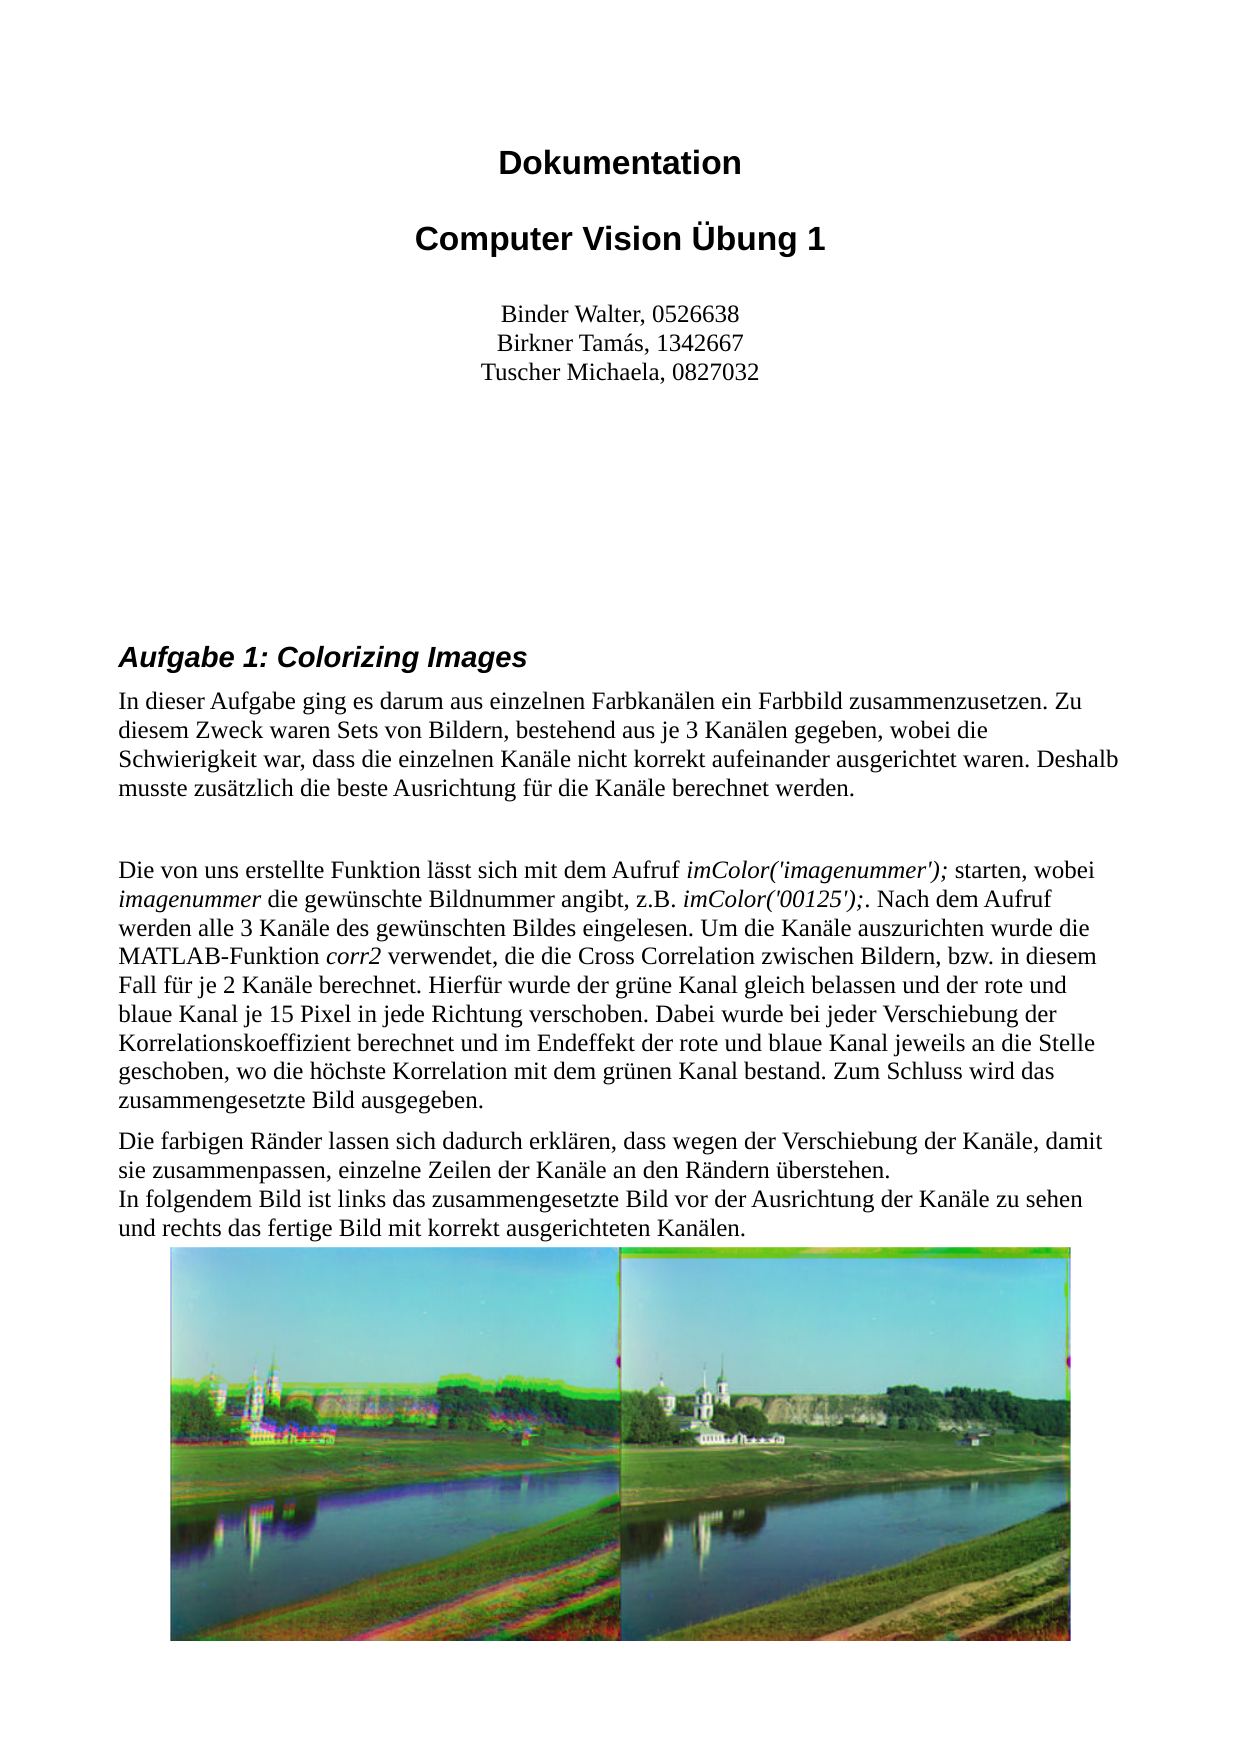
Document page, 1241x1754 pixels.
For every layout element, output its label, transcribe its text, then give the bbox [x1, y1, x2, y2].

text Die farbigen Ränder lassen sich dadurch erklären, dass wegen der Verschiebung der Kanäle, damit sie zusammenpassen, einzelne Zeilen der Kanäle an den Rändern überstehen. [118, 1126, 1122, 1184]
text Tuscher Michaela, 0827032 [118, 357, 1122, 385]
text Binder Walter, 0526638 [118, 299, 1122, 328]
text Die von uns erstellte Funktion lässt sich mit dem Aufruf imColor('imagenummer'); starten, wobei imagenummer die gewünschte Bildnummer angibt, z.B. imColor('00125');. Nach dem Aufruf werden alle 3 Kanäle des gewünschten Bildes eingelesen. Um die Kanäle auszurichten wurde die MATLAB-Funktion corr2 verwendet, die die Cross Correlation zwischen Bildern, bzw. in diesem Fall für je 2 Kanäle berechnet. Hierfür wurde der grüne Kanal gleich belassen und der rote und blaue Kanal je 15 Pixel in jede Richtung verschoben. Dabei wurde bei jeder Verschiebung der Korrelationskoeffizient berechnet und im Endeffekt der rote und blaue Kanal jeweils an die Stelle geschoben, wo die höchste Korrelation mit dem grünen Kanal bestand. Zum Schluss wird das zusammengesetzte Bild ausgegeben. [118, 855, 1122, 1114]
subtitle Dokumentation [118, 143, 1122, 182]
picture [168, 1247, 1072, 1641]
text In folgendem Bild ist links das zusammengesetzte Bild vor der Ausrichtung der Kanäle zu sehen und rechts das fertige Bild mit korrekt ausgerichteten Kanälen. [118, 1184, 1122, 1241]
subtitle Aufgabe 1: Colorizing Images [118, 640, 1122, 674]
subtitle Computer Vision Übung 1 [118, 219, 1122, 258]
text Birkner Tamás, 1342667 [118, 328, 1122, 357]
text In dieser Aufgabe ging es darum aus einzelnen Farbkanälen ein Farbbild zusammenzusetzen. Zu diesem Zweck waren Sets von Bildern, bestehend aus je 3 Kanälen gegeben, wobei die Schwierigkeit war, dass die einzelnen Kanäle nicht korrekt aufeinander ausgerichtet waren. Deshalb musste zusätzlich die beste Ausrichtung für die Kanäle berechnet werden. [118, 686, 1122, 801]
